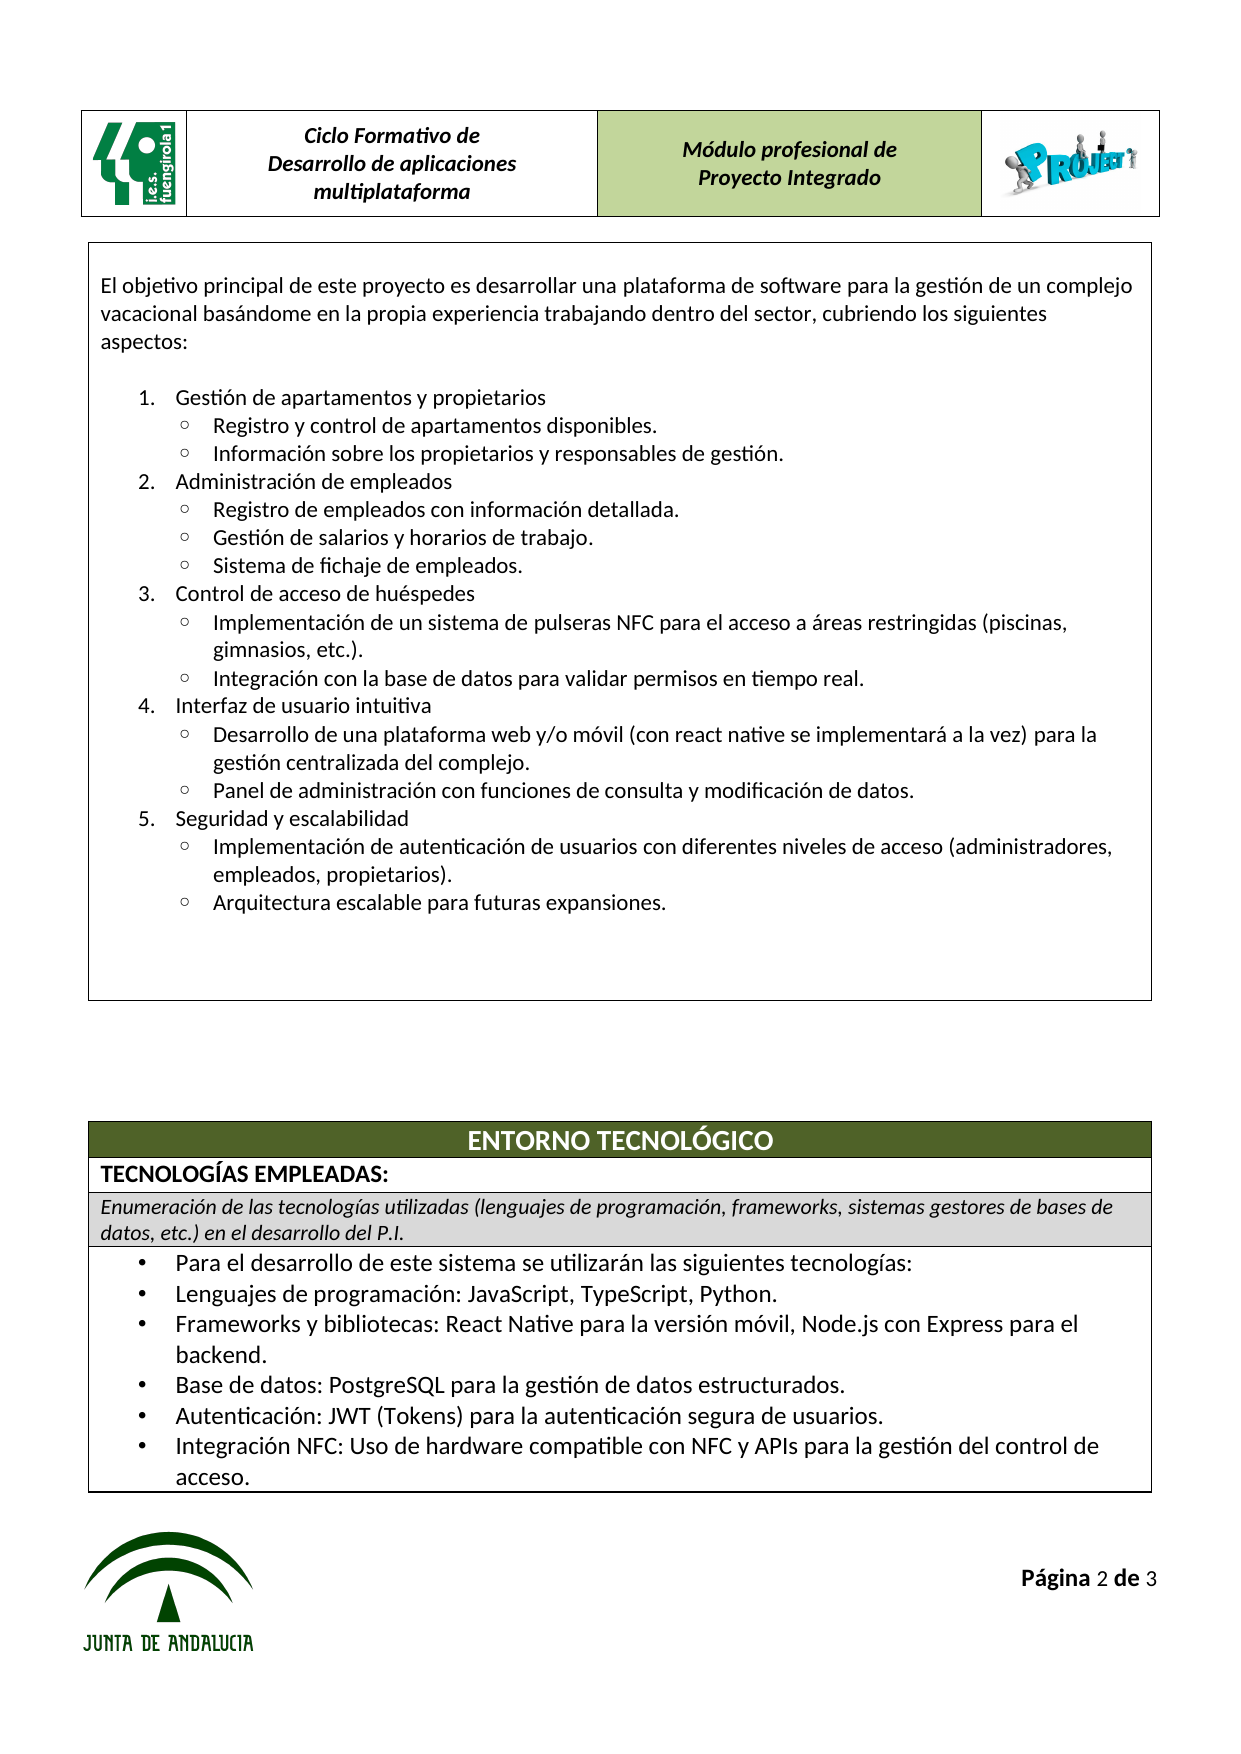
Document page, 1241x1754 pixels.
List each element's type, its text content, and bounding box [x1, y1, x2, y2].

table_cell Para el desarrollo de este sistema se utilizarán las siguientes tecnologías: Lenguajes de programación: JavaScript, TypeScript, Python. Frameworks y bibliotecas: React Native para la versión móvil, Node.js con Express para el backend. Base de datos: PostgreSQL para la gestión de datos estructurados. Autenticación: JWT (Tokens) para la autenticación segura de usuarios. Integración NFC: Uso de hardware compatible con NFC y APIs para la gestión del control de acceso. [89, 1247, 1151, 1491]
picture [83, 1531, 257, 1651]
table_header ENTORNO TECNOLÓGICO [89, 1122, 1151, 1157]
table_cell Enumeración de las tecnologías utilizadas (lenguajes de programación, frameworks, sistemas gestores de bases de datos, etc.) en el desarrollo del P.I. [89, 1193, 1151, 1246]
table_cell TECNOLOGÍAS EMPLEADAS: [89, 1158, 1151, 1192]
picture [92, 122, 176, 205]
picture [1000, 111, 1141, 216]
table_cell El objetivo principal de este proyecto es desarrollar una plataforma de software para la gestión de un complejo vacacional basándome en la propia experiencia trabajando dentro del sector, cubriendo los siguientes aspectos: Gestión de apartamentos y propietarios Registro y control de apartamentos disponibles. Información sobre los propietarios y responsables de gestión. Administración de empleados Registro de empleados con información detallada. Gestión de salarios y horarios de trabajo. Sistema de fichaje de empleados. Control de acceso de huéspedes Implementación de un sistema de pulseras NFC para el acceso a áreas restringidas (piscinas, gimnasios, etc.). Integración con la base de datos para validar permisos en tiempo real. Interfaz de usuario intuitiva Desarrollo de una plataforma web y/o móvil (con react native se implementará a la vez) para la gestión centralizada del complejo. Panel de administración con funciones de consulta y modificación de datos. Seguridad y escalabilidad Implementación de autenticación de usuarios con diferentes niveles de acceso (administradores, empleados, propietarios). Arquitectura escalable para futuras expansiones. [89, 243, 1151, 1000]
